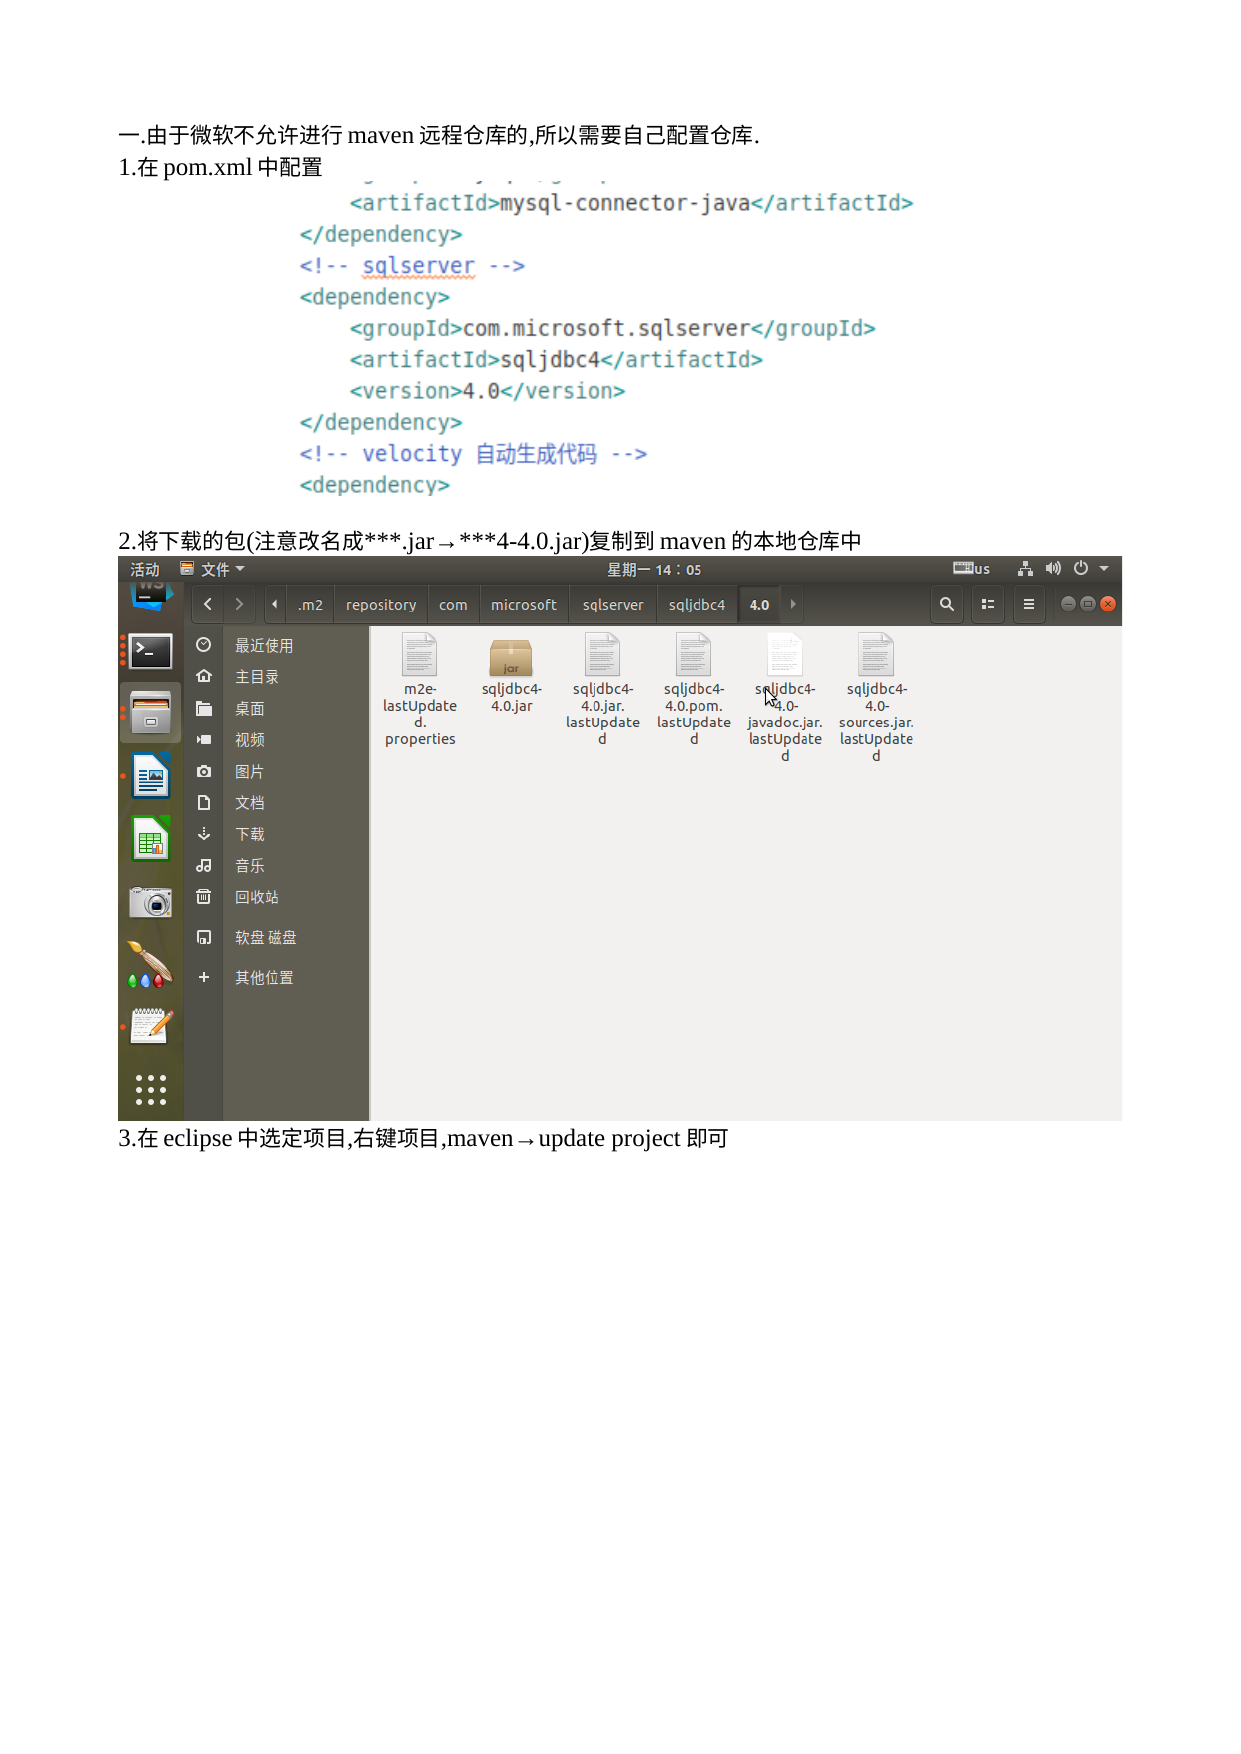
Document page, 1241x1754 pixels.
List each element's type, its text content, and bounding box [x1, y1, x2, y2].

picture [118, 556, 1123, 1121]
text 2.将下载的包(注意改名成***.jar→***4-4.0.jar)复制到maven的本地仓库中 [118, 524, 1122, 556]
picture [231, 181, 1009, 496]
text 一.由于微软不允许进行maven远程仓库的,所以需要自己配置仓库. [118, 118, 1122, 150]
text 1.在pom.xml中配置 [118, 150, 1122, 181]
text 3.在eclipse中选定项目,右键项目,maven→update project即可 [118, 1121, 1122, 1152]
